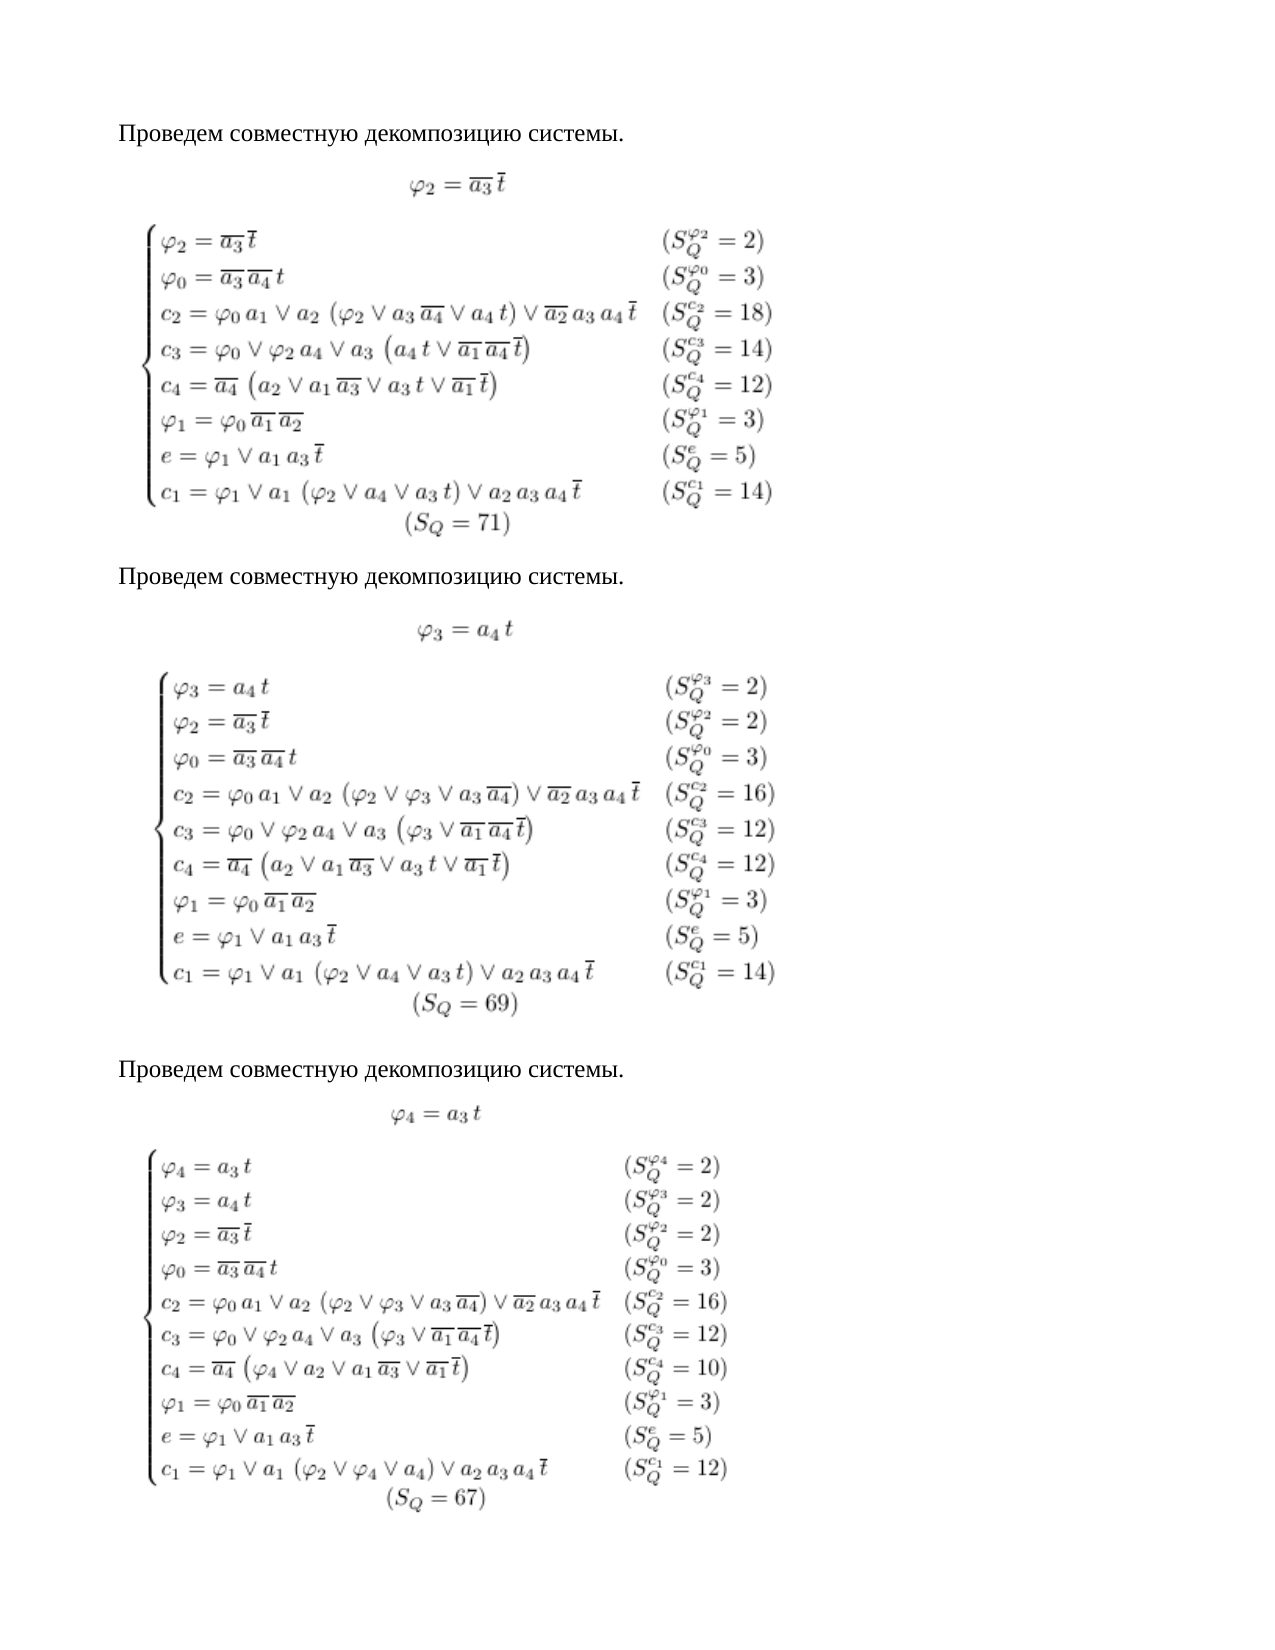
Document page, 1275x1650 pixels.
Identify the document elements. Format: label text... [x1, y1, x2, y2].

text Проведем совместную декомпозицию системы. [118, 118, 1157, 147]
text Проведем совместную декомпозицию системы. [118, 1054, 1157, 1083]
text Проведем совместную декомпозицию системы. [118, 561, 1157, 590]
picture [118, 165, 845, 543]
picture [118, 1101, 802, 1524]
picture [118, 608, 845, 1036]
